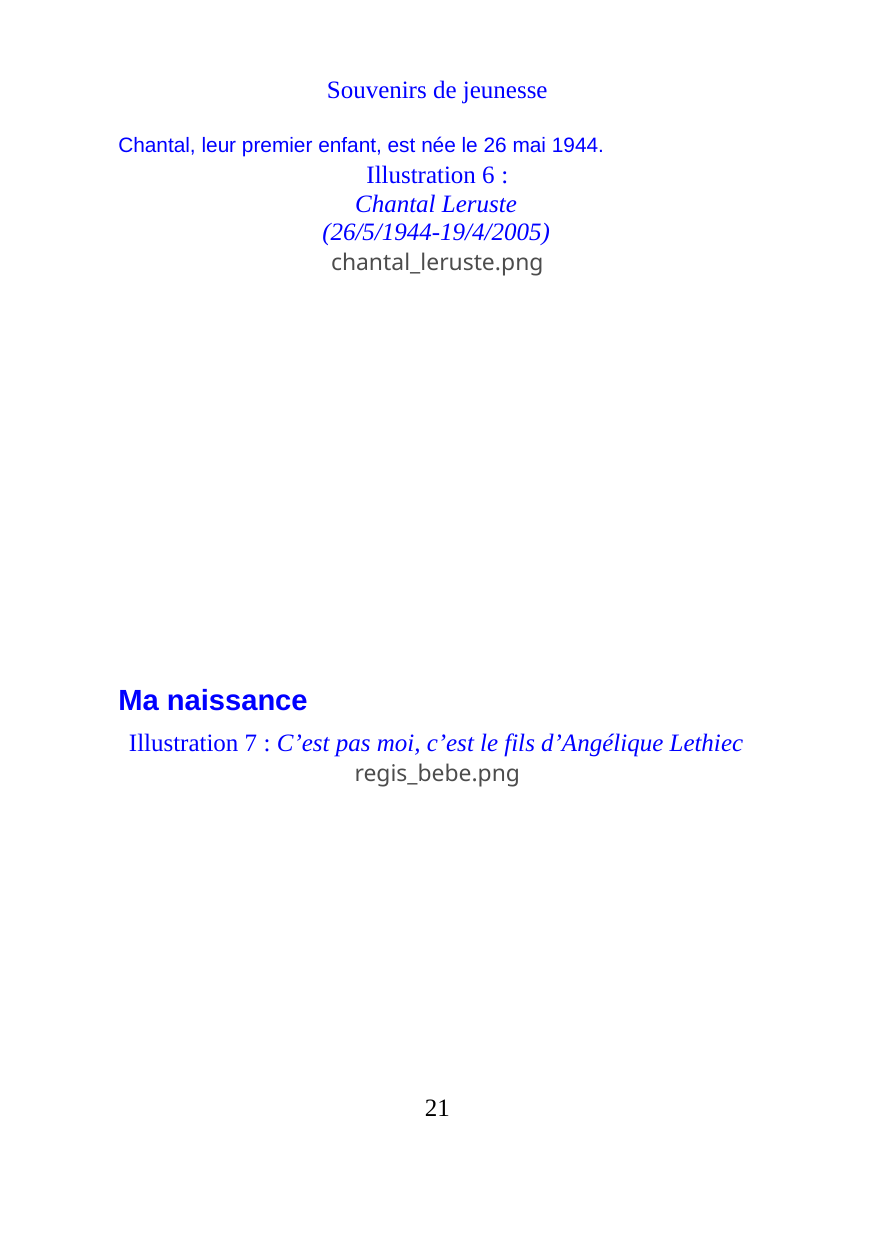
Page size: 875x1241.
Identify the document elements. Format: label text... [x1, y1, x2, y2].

subtitle Ma naissance [118, 682, 756, 716]
text Illustration 6 : [118, 160, 756, 189]
text Chantal, leur premier enfant, est née le 26 mai 1944. [118, 132, 756, 156]
text Illustration 7 : C’est pas moi, c’est le fils d’Angélique Lethiec [118, 728, 756, 757]
text Chantal Leruste [118, 189, 756, 217]
text chantal_leruste.png [118, 246, 756, 277]
text regis_bebe.png [118, 757, 756, 788]
text (26/5/1944-19/4/2005) [118, 217, 756, 246]
